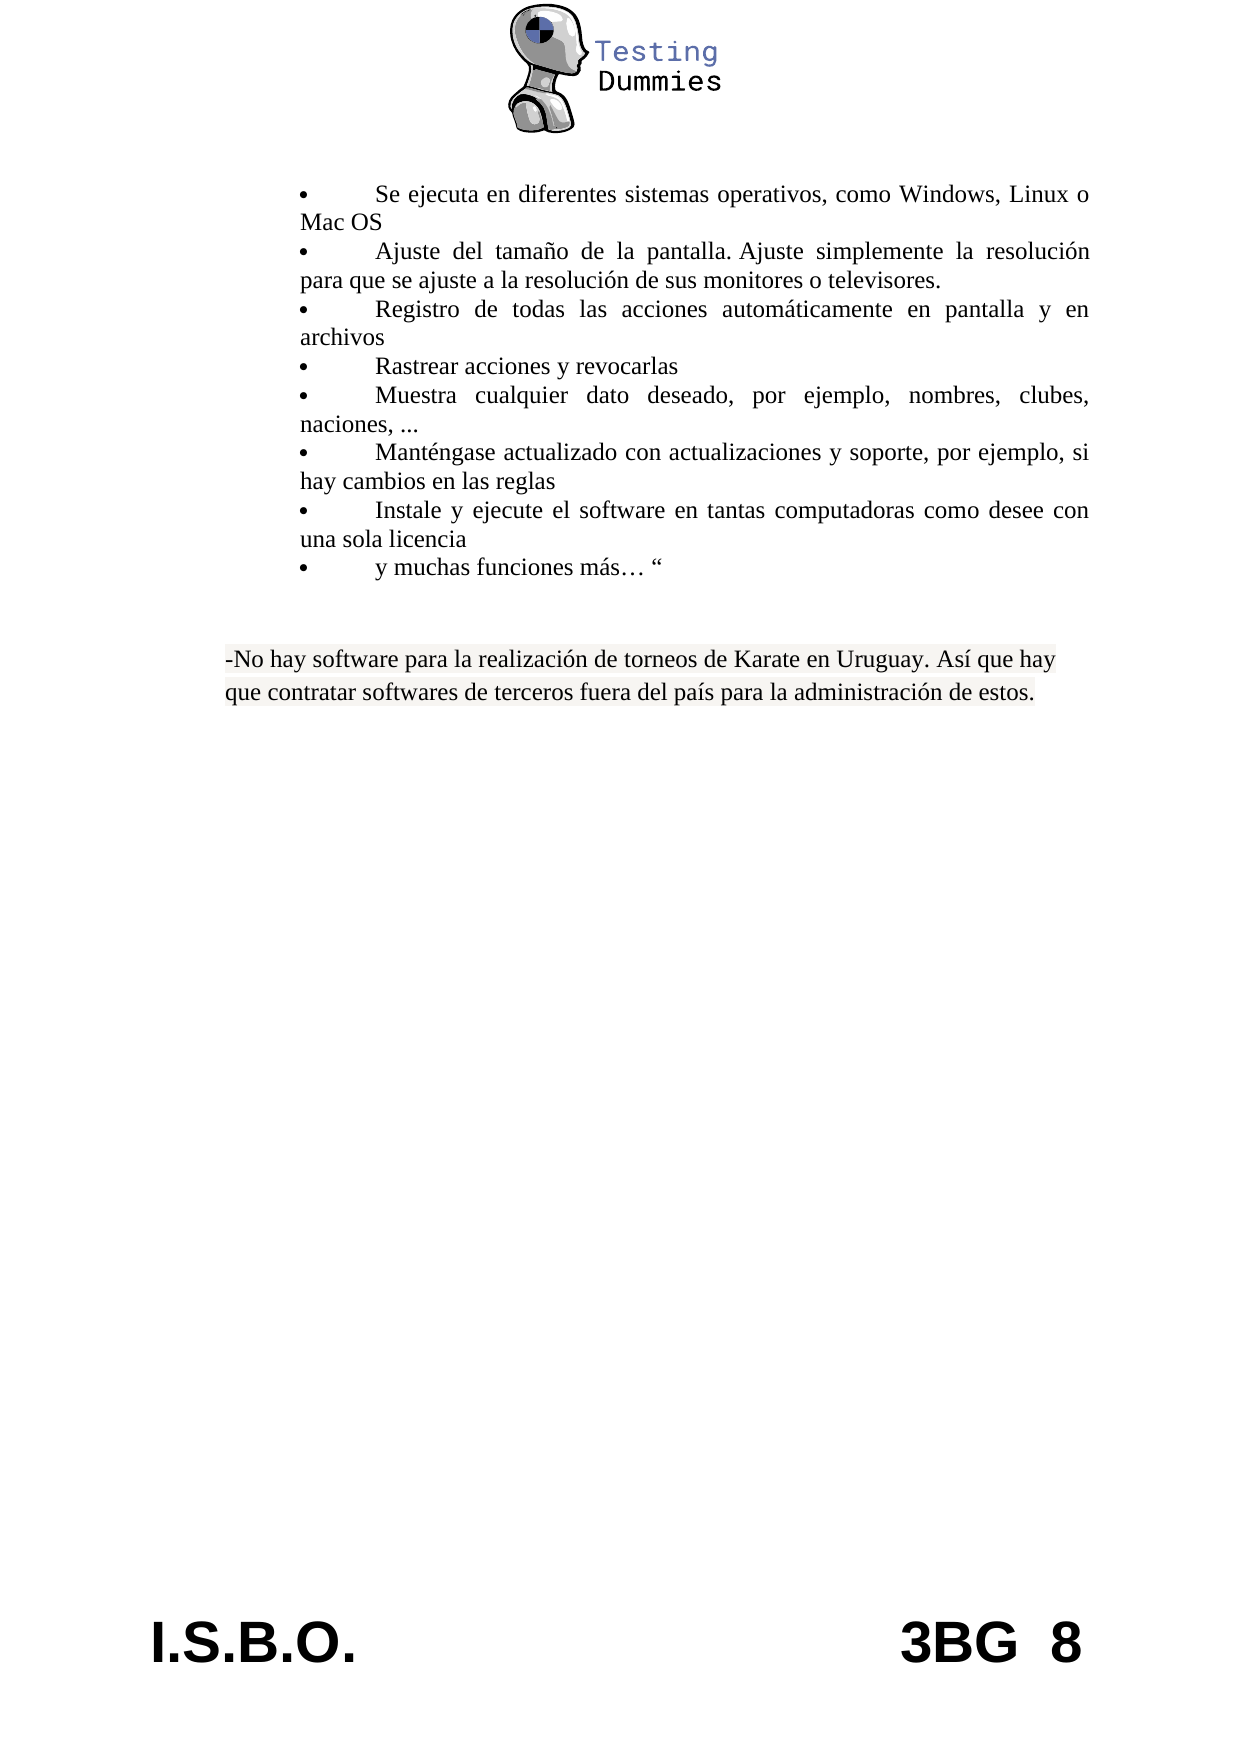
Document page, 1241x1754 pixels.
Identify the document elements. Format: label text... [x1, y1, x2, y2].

list Manténgase actualizado con actualizaciones y soporte, por ejemplo, si hay cambios en las reglas [300, 437, 1090, 495]
list Registro de todas las acciones automáticamente en pantalla y en archivos [300, 294, 1090, 351]
list Rastrear acciones y revocarlas [300, 351, 1090, 380]
list Ajuste del tamaño de la pantalla. Ajuste simplemente la resolución para que se ajuste a la resolución de sus monitores o televisores. [300, 236, 1090, 294]
list y muchas funciones más… “ [300, 552, 1090, 581]
list Se ejecuta en diferentes sistemas operativos, como Windows, Linux o Mac OS [300, 179, 1090, 236]
list Muestra cualquier dato deseado, por ejemplo, nombres, clubes, naciones, ... [300, 380, 1090, 437]
list Instale y ejecute el software en tantas computadoras como desee con una sola licencia [300, 495, 1090, 552]
text -No hay software para la realización de torneos de Karate en Uruguay. Así que hay que contratar softwares de terceros fuera del país para la administración de estos. [225, 644, 1090, 706]
